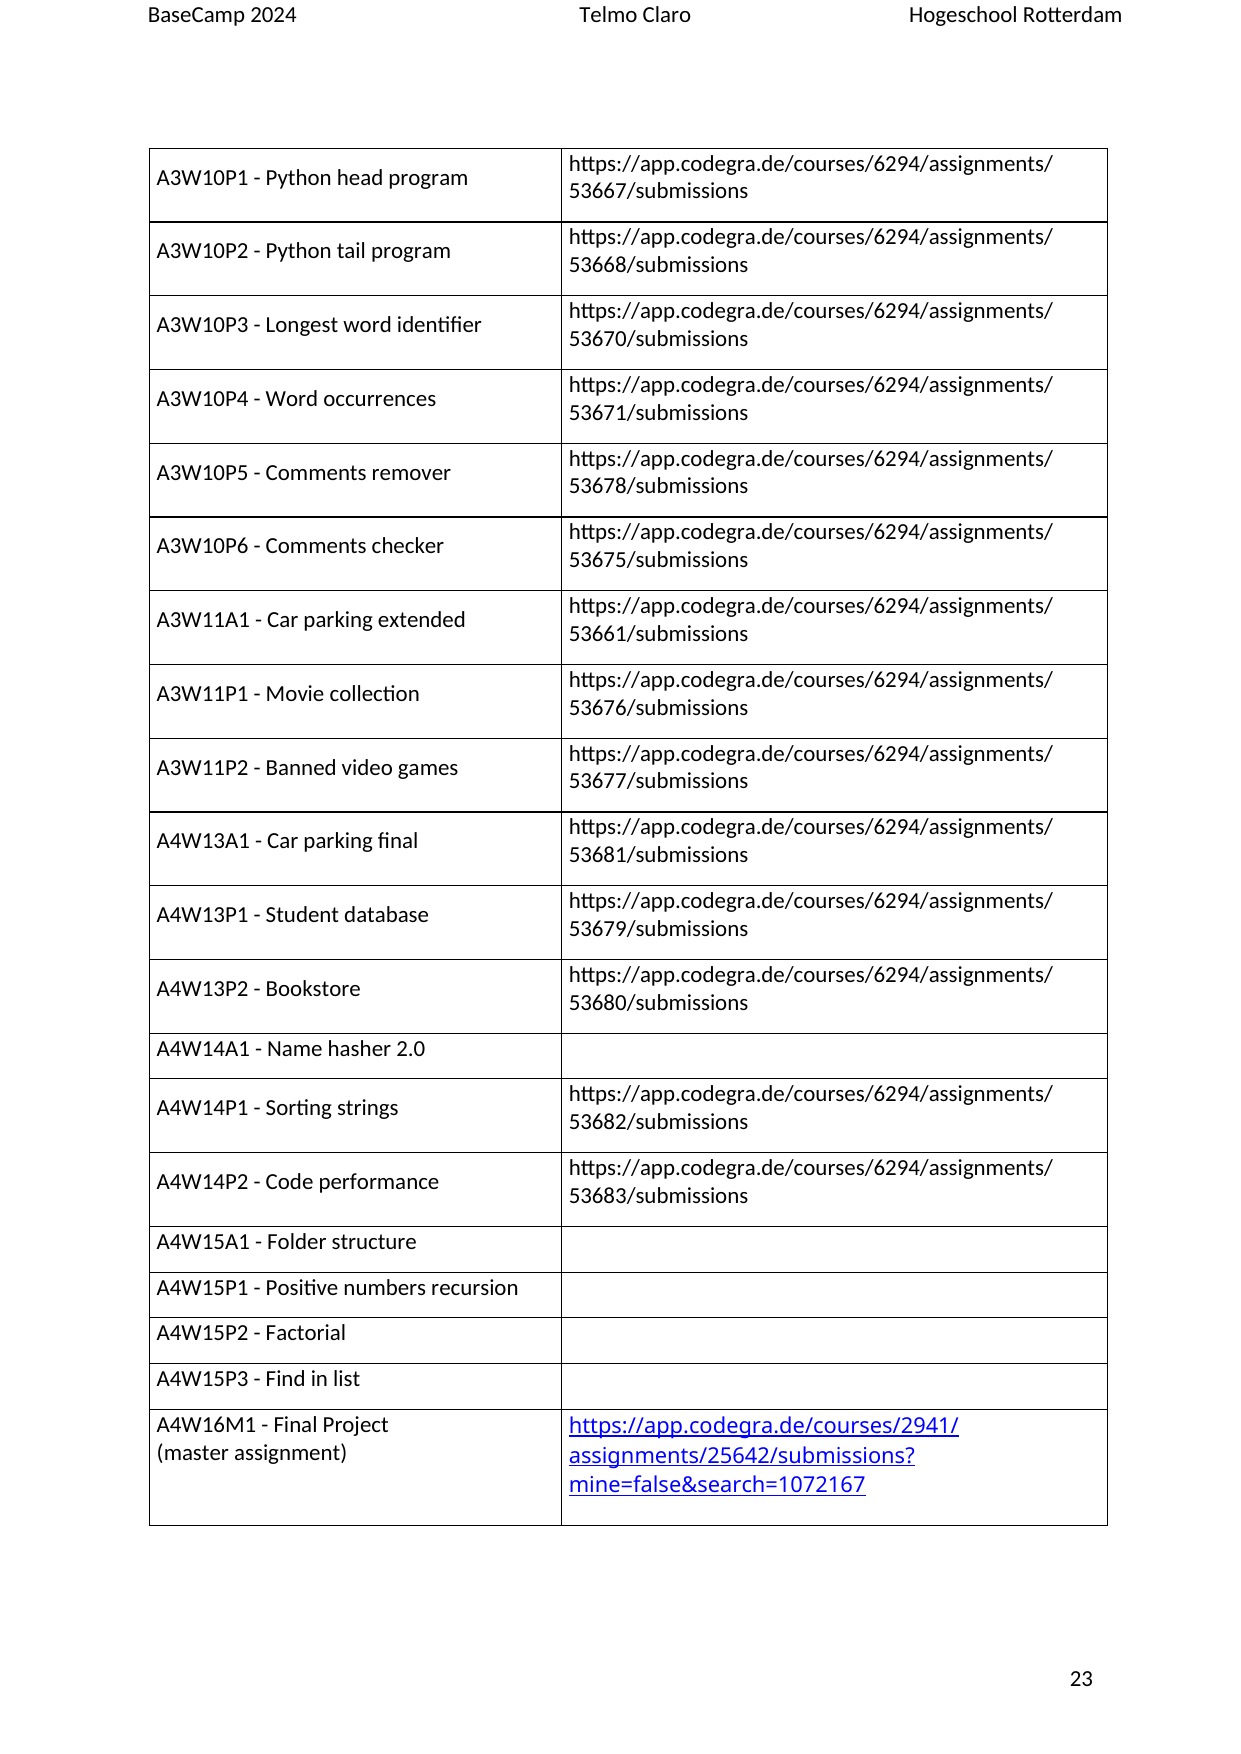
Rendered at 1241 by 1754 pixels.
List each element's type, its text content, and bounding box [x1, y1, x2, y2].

table_cell A4W14A1 - Name hasher 2.0 [150, 1034, 561, 1078]
table_cell A3W11A1 - Car parking extended [150, 591, 561, 664]
table_cell A3W10P4 - Word occurrences [150, 370, 561, 443]
table_cell https://app.codegra.de/courses/6294/assignments/53681/submissions [562, 813, 1107, 885]
table_cell A4W15P3 - Find in list [150, 1364, 561, 1409]
table_cell A3W10P6 - Comments checker [150, 518, 561, 590]
table_cell A4W16M1 - Final Project (master assignment) [150, 1410, 561, 1525]
table_cell https://app.codegra.de/courses/6294/assignments/53682/submissions [562, 1079, 1107, 1152]
table_cell https://app.codegra.de/courses/6294/assignments/53680/submissions [562, 960, 1107, 1033]
table_cell A4W13A1 - Car parking final [150, 813, 561, 885]
table_cell https://app.codegra.de/courses/6294/assignments/53661/submissions [562, 591, 1107, 664]
table_cell A4W15A1 - Folder structure [150, 1227, 561, 1272]
table_cell https://app.codegra.de/courses/6294/assignments/53667/submissions [562, 149, 1107, 221]
table_cell A4W13P2 - Bookstore [150, 960, 561, 1033]
table_cell A3W10P3 - Longest word identifier [150, 296, 561, 369]
table_cell [562, 1227, 1107, 1272]
table_cell A4W15P1 - Positive numbers recursion [150, 1273, 561, 1317]
table_cell A4W15P2 - Factorial [150, 1318, 561, 1363]
table_cell [562, 1034, 1107, 1078]
table_cell A3W11P2 - Banned video games [150, 739, 561, 811]
table_cell https://app.codegra.de/courses/6294/assignments/53670/submissions [562, 296, 1107, 369]
table_cell https://app.codegra.de/courses/6294/assignments/53671/submissions [562, 370, 1107, 443]
table_cell https://app.codegra.de/courses/6294/assignments/53677/submissions [562, 739, 1107, 811]
table_cell A4W14P2 - Code performance [150, 1153, 561, 1226]
table_cell https://app.codegra.de/courses/6294/assignments/53675/submissions [562, 518, 1107, 590]
table_cell A3W10P5 - Comments remover [150, 444, 561, 516]
table_cell A4W13P1 - Student database [150, 886, 561, 959]
table_cell A3W10P1 - Python head program [150, 149, 561, 221]
table_cell https://app.codegra.de/courses/6294/assignments/53668/submissions [562, 223, 1107, 295]
table_cell https://app.codegra.de/courses/6294/assignments/53679/submissions [562, 886, 1107, 959]
table_cell A3W11P1 - Movie collection [150, 665, 561, 738]
table_cell https://app.codegra.de/courses/6294/assignments/53678/submissions [562, 444, 1107, 516]
table_cell https://app.codegra.de/courses/6294/assignments/53683/submissions [562, 1153, 1107, 1226]
table_cell https://app.codegra.de/courses/2941/assignments/25642/submissions?mine=false&search=1072167 [562, 1410, 1107, 1525]
table_cell A4W14P1 - Sorting strings [150, 1079, 561, 1152]
table_cell A3W10P2 - Python tail program [150, 223, 561, 295]
table_cell [562, 1364, 1107, 1409]
table_cell https://app.codegra.de/courses/6294/assignments/53676/submissions [562, 665, 1107, 738]
table_cell [562, 1273, 1107, 1317]
table_cell [562, 1318, 1107, 1363]
